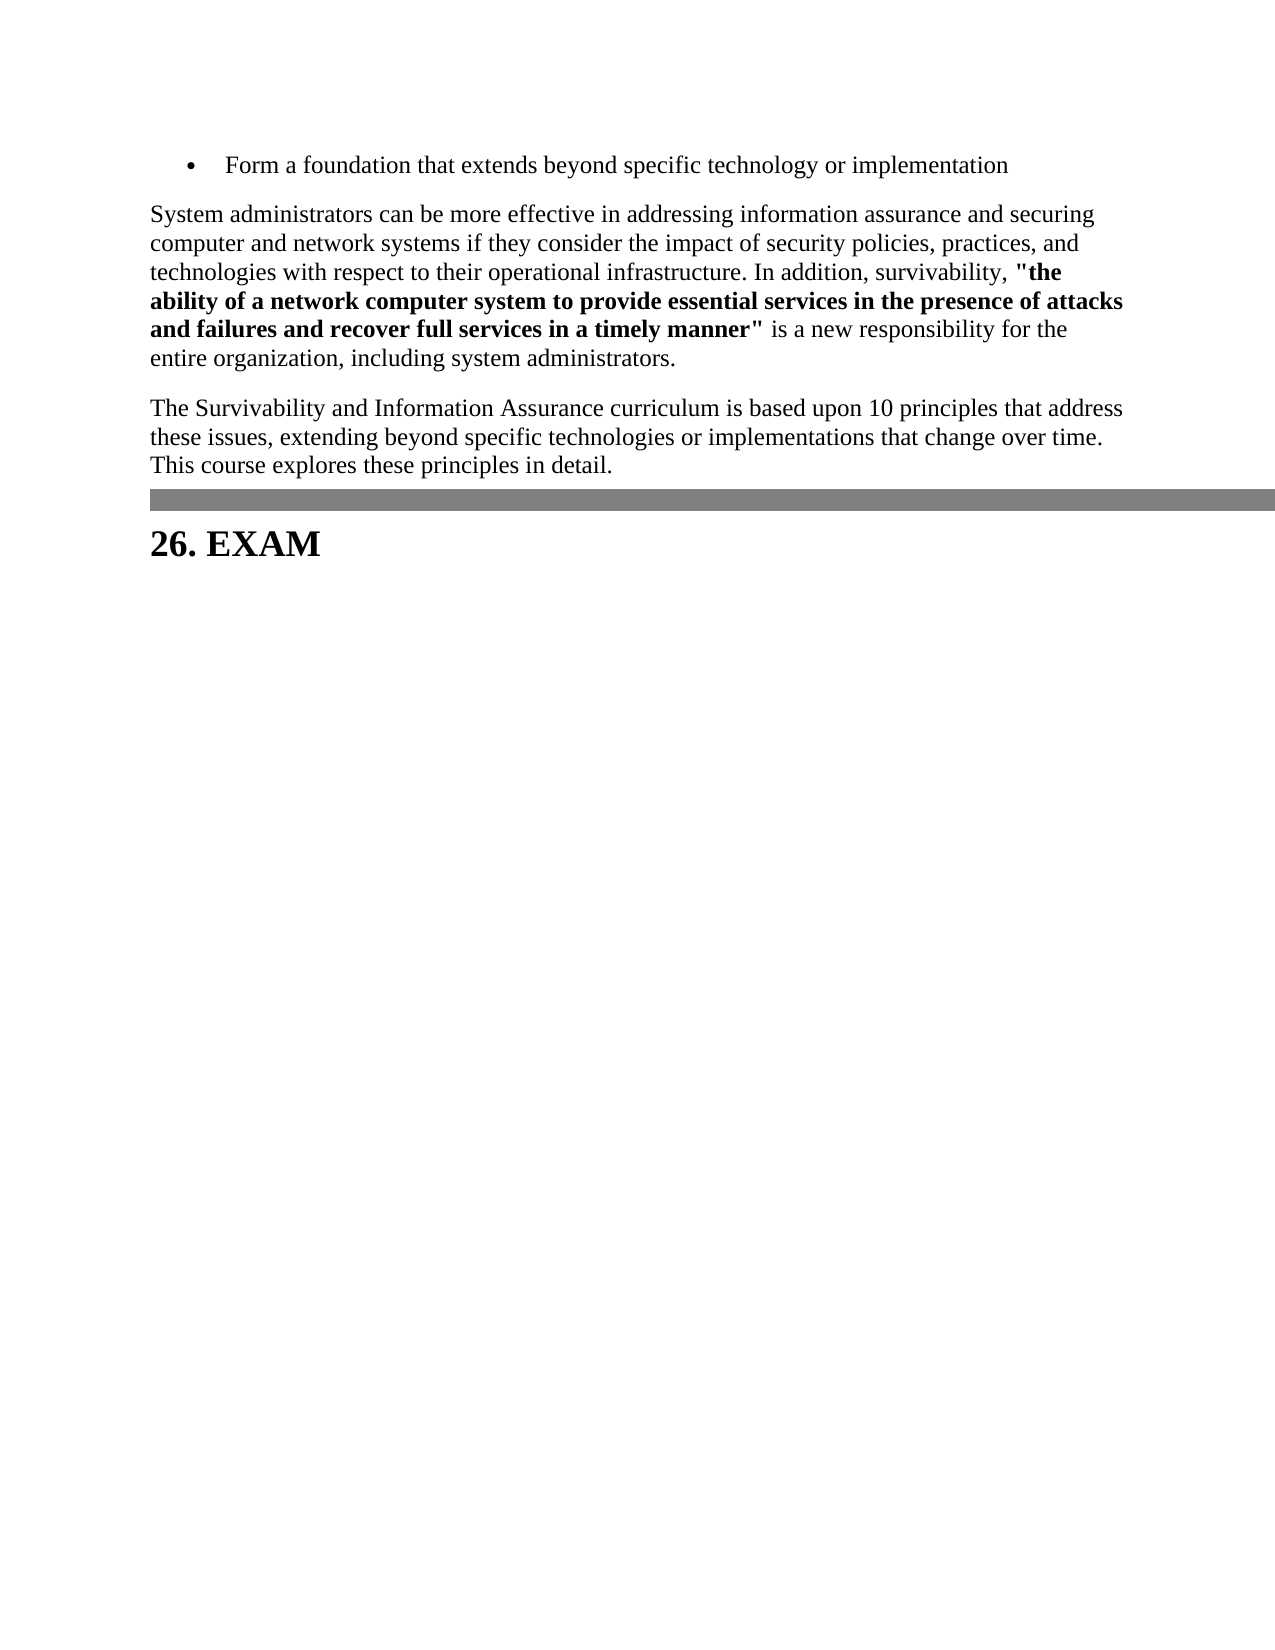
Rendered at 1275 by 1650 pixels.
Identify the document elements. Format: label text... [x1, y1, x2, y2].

subtitle 26. EXAM [150, 522, 1125, 565]
text System administrators can be more effective in addressing information assurance and securing computer and network systems if they consider the impact of security policies, practices, and technologies with respect to their operational infrastructure. In addition, survivability, "the ability of a network computer system to provide essential services in the presence of attacks and failures and recover full services in a timely manner" is a new responsibility for the entire organization, including system administrators. [150, 199, 1125, 372]
list Form a foundation that extends beyond specific technology or implementation [187, 150, 1125, 179]
text The Survivability and Information Assurance curriculum is based upon 10 principles that address these issues, extending beyond specific technologies or implementations that change over time. This course explores these principles in detail. [150, 393, 1125, 479]
